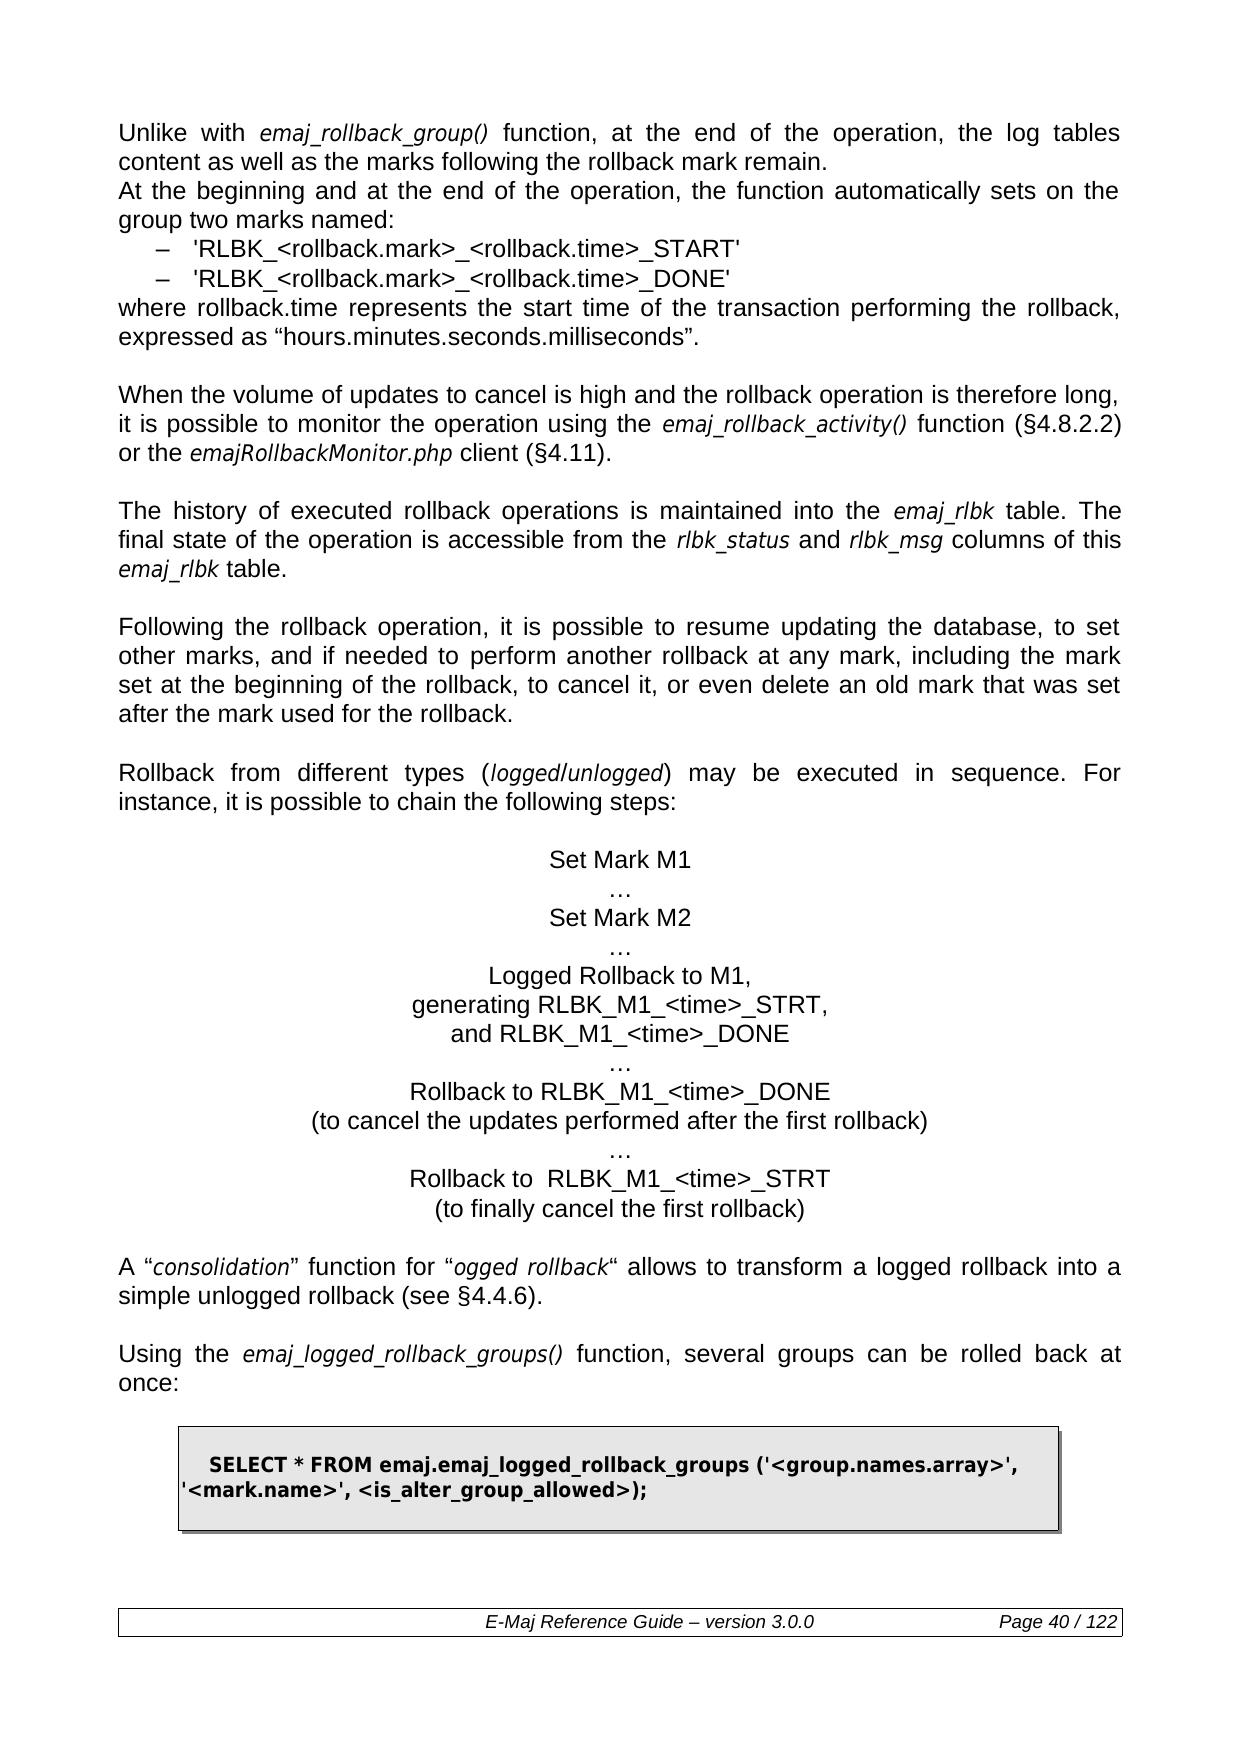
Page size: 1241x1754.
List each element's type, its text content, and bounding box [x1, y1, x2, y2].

text Set Mark M2 [118, 903, 1122, 932]
text Logged Rollback to M1, generating RLBK_M1_<time>_STRT, and RLBK_M1_<time>_DONE [118, 961, 1122, 1048]
text … [118, 1135, 1122, 1164]
text Using the emaj_logged_rollback_groups() function, several groups can be rolled back at once: [118, 1339, 1122, 1397]
text … [118, 874, 1122, 903]
list 'RLBK_<rollback.mark>_<rollback.time>_DONE' [156, 263, 1122, 292]
text where rollback.time represents the start time of the transaction performing the rollback, expressed as “hours.minutes.seconds.milliseconds”. [118, 292, 1122, 351]
text Unlike with emaj_rollback_group() function, at the end of the operation, the log tables content as well as the marks following the rollback mark remain. [118, 118, 1122, 176]
text SELECT * FROM emaj.emaj_logged_rollback_groups ('<group.names.array>', '<mark.name>', <is_alter_group_allowed>); [179, 1450, 1058, 1499]
text When the volume of updates to cancel is high and the rollback operation is therefore long, it is possible to monitor the operation using the emaj_rollback_activity() function (§4.8.2.2) or the emajRollbackMonitor.php client (§4.11). [118, 380, 1122, 467]
text At the beginning and at the end of the operation, the function automatically sets on the group two marks named: [118, 176, 1122, 234]
text A “consolidation” function for “ogged rollback“ allows to transform a logged rollback into a simple unlogged rollback (see §4.4.6). [118, 1252, 1122, 1310]
text Rollback to RLBK_M1_<time>_DONE (to cancel the updates performed after the first rollback) [118, 1077, 1122, 1135]
text Rollback to RLBK_M1_<time>_STRT (to finally cancel the first rollback) [118, 1164, 1122, 1222]
text Set Mark M1 [118, 845, 1122, 874]
text The history of executed rollback operations is maintained into the emaj_rlbk table. The final state of the operation is accessible from the rlbk_status and rlbk_msg columns of this emaj_rlbk table. [118, 496, 1122, 583]
text Following the rollback operation, it is possible to resume updating the database, to set other marks, and if needed to perform another rollback at any mark, including the mark set at the beginning of the rollback, to cancel it, or even delete an old mark that was set after the mark used for the rollback. [118, 612, 1122, 728]
text … [118, 1048, 1122, 1077]
text Rollback from different types (logged/unlogged) may be executed in sequence. For instance, it is possible to chain the following steps: [118, 757, 1122, 816]
list 'RLBK_<rollback.mark>_<rollback.time>_START' [156, 234, 1122, 263]
text … [118, 932, 1122, 961]
